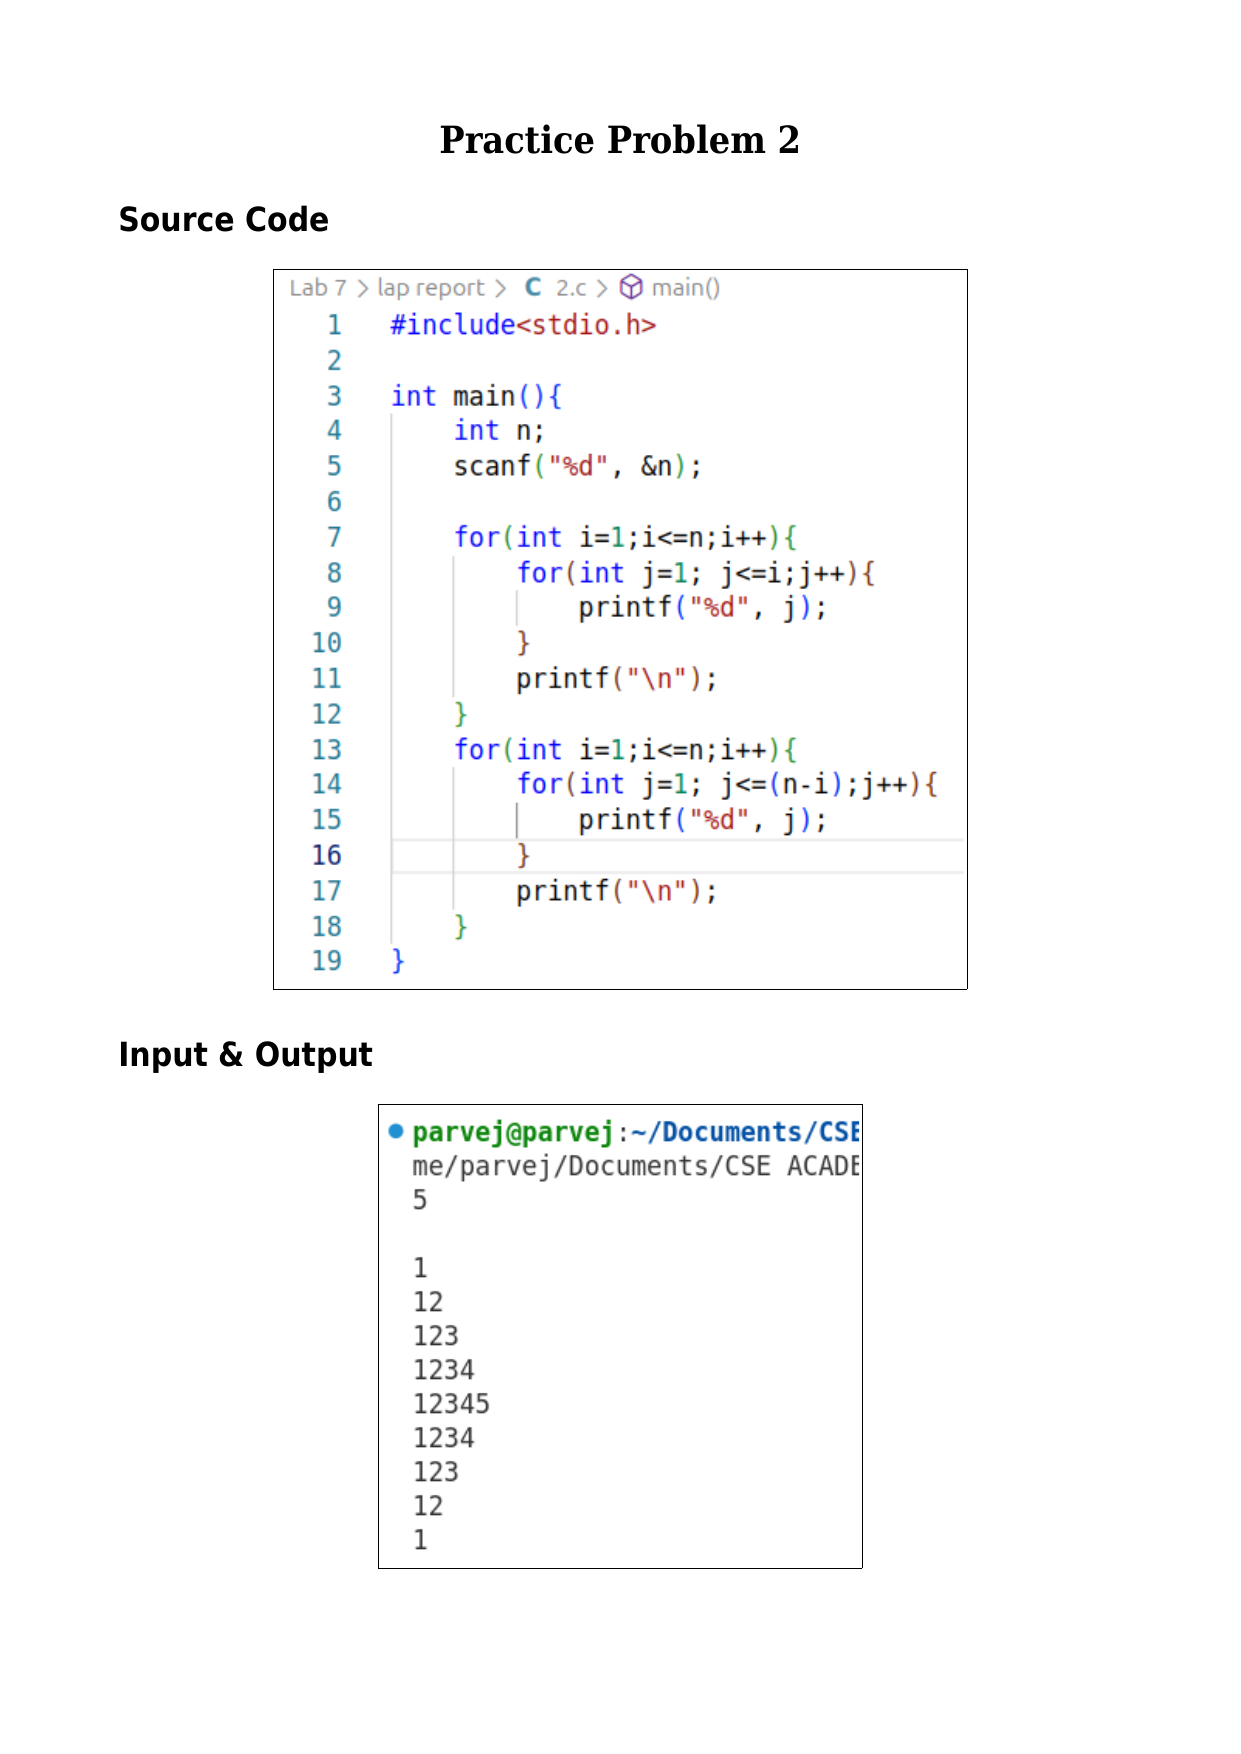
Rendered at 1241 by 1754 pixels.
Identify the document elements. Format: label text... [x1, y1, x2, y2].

picture [381, 1106, 860, 1565]
text Source Code [118, 201, 1122, 239]
text Practice Problem 2 [118, 118, 1122, 162]
picture [276, 271, 964, 986]
text Input & Output [118, 1036, 1122, 1074]
